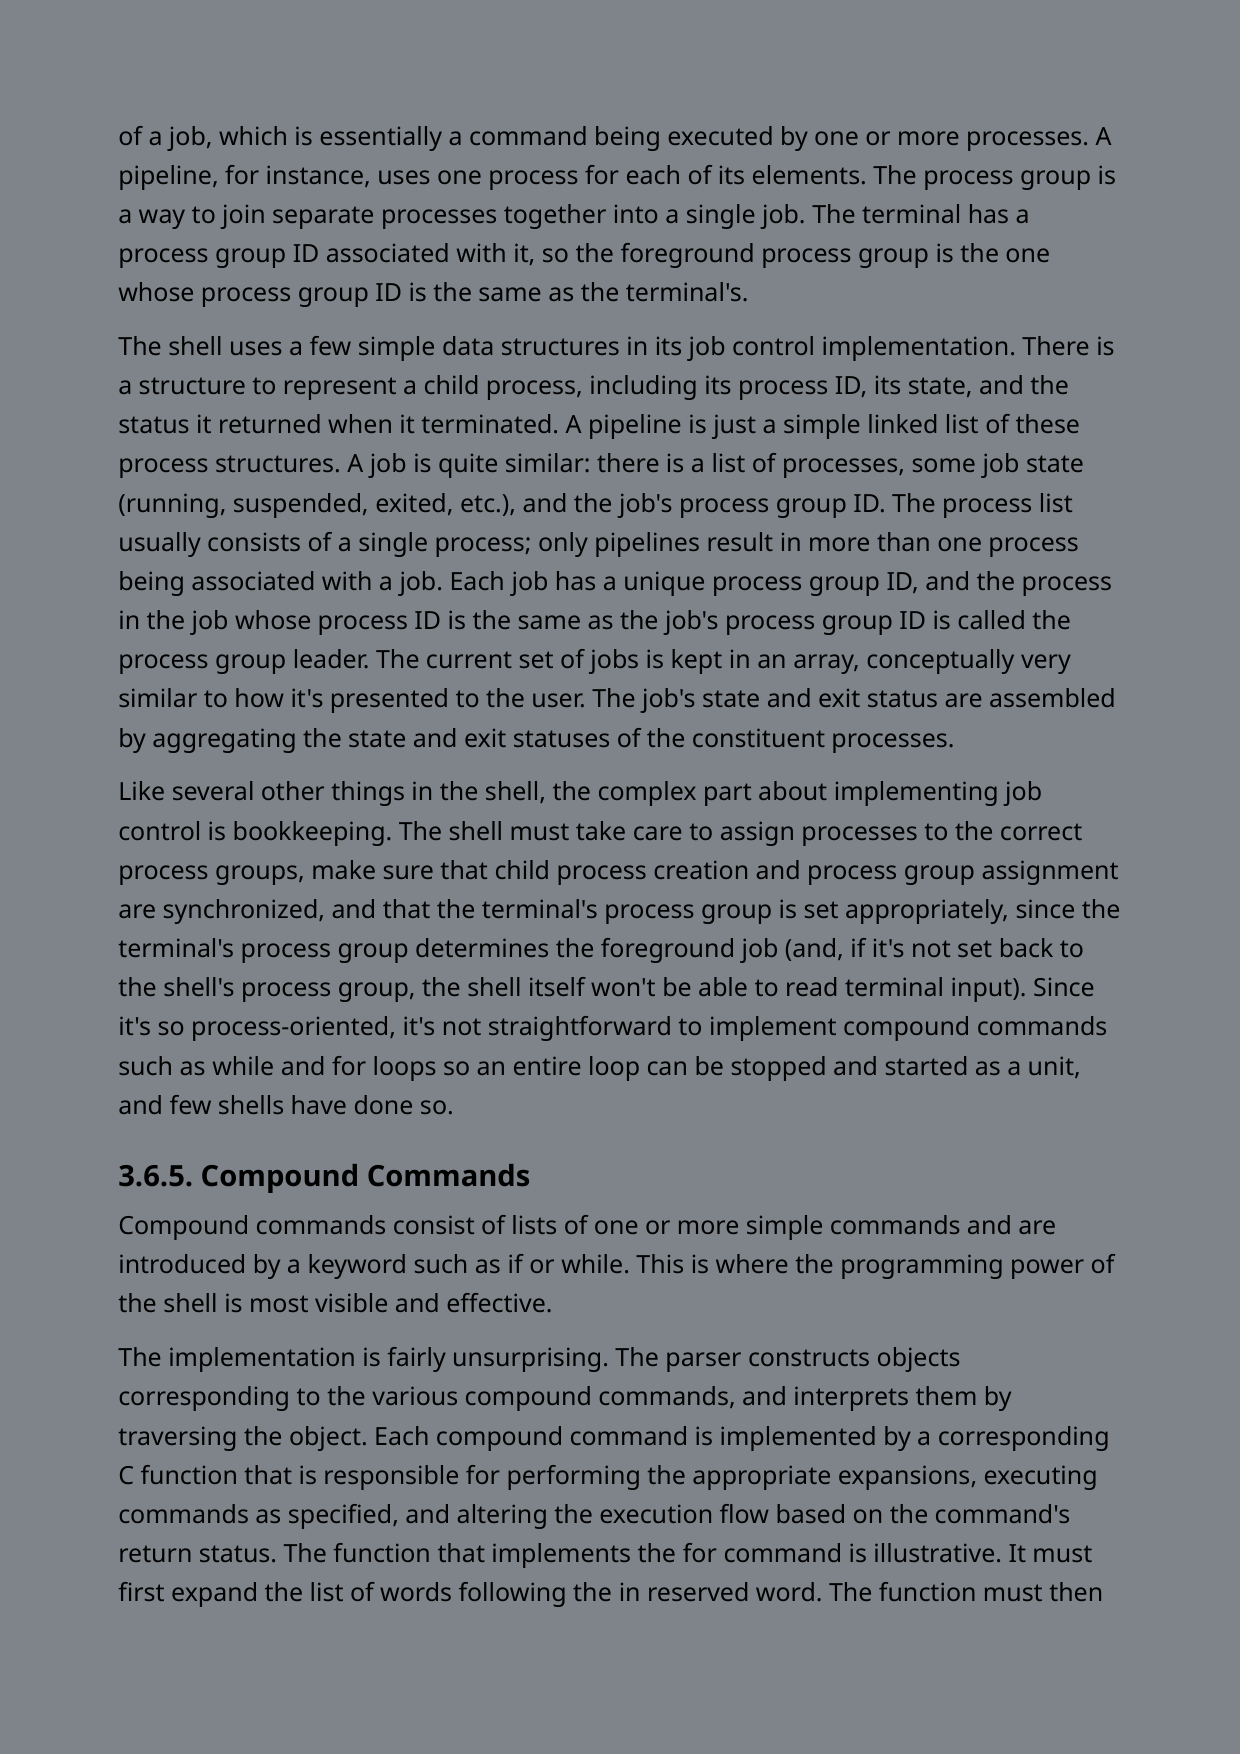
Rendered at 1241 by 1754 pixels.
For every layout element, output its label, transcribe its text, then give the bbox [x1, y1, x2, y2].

text Like several other things in the shell, the complex part about implementing job control is bookkeeping. The shell must take care to assign processes to the correct process groups, make sure that child process creation and process group assignment are synchronized, and that the terminal's process group is set appropriately, since the terminal's process group determines the foreground job (and, if it's not set back to the shell's process group, the shell itself won't be able to read terminal input). Since it's so process-oriented, it's not straightforward to implement compound commands such as while and for loops so an entire loop can be stopped and started as a unit, and few shells have done so. [118, 774, 1122, 1121]
text of a job, which is essentially a command being executed by one or more processes. A pipeline, for instance, uses one process for each of its elements. The process group is a way to join separate processes together into a single job. The terminal has a process group ID associated with it, so the foreground process group is the one whose process group ID is the same as the terminal's. [118, 118, 1122, 309]
text The shell uses a few simple data structures in its job control implementation. There is a structure to represent a child process, including its process ID, its state, and the status it returned when it terminated. A pipeline is just a simple linked list of these process structures. A job is quite similar: there is a list of processes, some job state (running, suspended, exited, etc.), and the job's process group ID. The process list usually consists of a single process; only pipelines result in more than one process being associated with a job. Each job has a unique process group ID, and the process in the job whose process ID is the same as the job's process group ID is called the process group leader. The current set of jobs is kept in an array, conceptually very similar to how it's presented to the user. The job's state and exit status are assembled by aggregating the state and exit statuses of the constituent processes. [118, 328, 1122, 754]
text The implementation is fairly unsurprising. The parser constructs objects corresponding to the various compound commands, and interprets them by traversing the object. Each compound command is implemented by a corresponding C function that is responsible for performing the appropriate expansions, executing commands as specified, and altering the execution flow based on the command's return status. The function that implements the for command is illustrative. It must first expand the list of words following the in reserved word. The function must then [118, 1340, 1122, 1609]
subtitle 3.6.5. Compound Commands [118, 1156, 1122, 1195]
text Compound commands consist of lists of one or more simple commands and are introduced by a keyword such as if or while. This is where the programming power of the shell is most visible and effective. [118, 1208, 1122, 1320]
